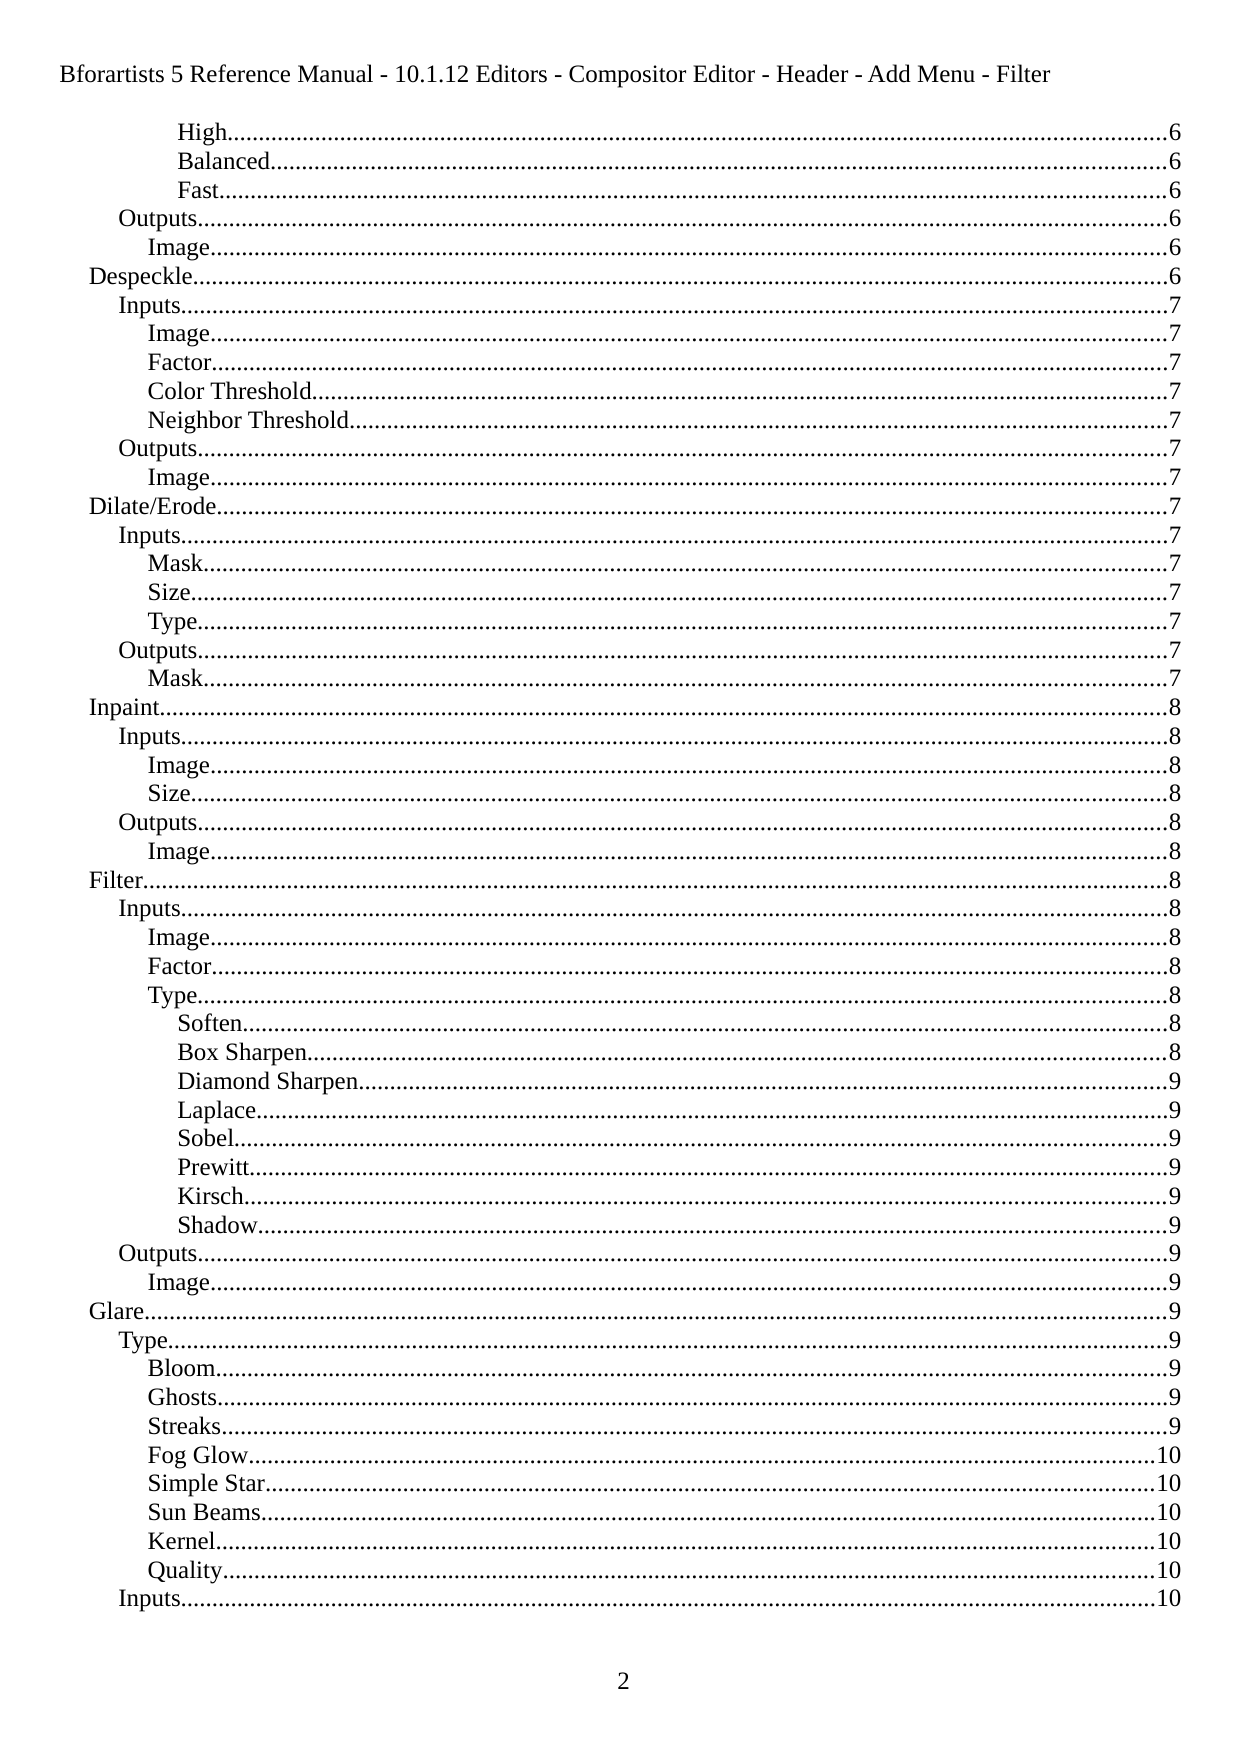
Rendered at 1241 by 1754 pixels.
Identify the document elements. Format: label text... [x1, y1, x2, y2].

text Mask 7 [147, 663, 1181, 692]
text Image 8 [147, 836, 1181, 865]
text Type 7 [147, 606, 1181, 635]
text Outputs 9 [118, 1238, 1181, 1267]
text Soften 8 [177, 1008, 1181, 1037]
text Shadow 9 [177, 1210, 1181, 1238]
text Inpaint 8 [88, 692, 1181, 721]
text Streaks 9 [147, 1411, 1181, 1440]
text Inputs 7 [118, 520, 1181, 548]
text Inputs 8 [118, 893, 1181, 922]
text Mask 7 [147, 548, 1181, 577]
text Image 8 [147, 750, 1181, 778]
text Outputs 6 [118, 203, 1181, 232]
text Box Sharpen 8 [177, 1037, 1181, 1066]
text High 6 [177, 117, 1181, 146]
text Color Threshold 7 [147, 376, 1181, 405]
text Size 8 [147, 778, 1181, 807]
text Balanced 6 [177, 146, 1181, 175]
text Glare 9 [88, 1296, 1181, 1325]
text Type 8 [147, 980, 1181, 1008]
text Bloom 9 [147, 1353, 1181, 1382]
text Fog Glow 10 [147, 1440, 1181, 1468]
text Type 9 [118, 1325, 1181, 1353]
text Neighbor Threshold 7 [147, 405, 1181, 433]
text Outputs 7 [118, 433, 1181, 462]
text Sobel 9 [177, 1123, 1181, 1152]
text Diamond Sharpen 9 [177, 1066, 1181, 1095]
text Kernel 10 [147, 1526, 1181, 1555]
text Image 8 [147, 922, 1181, 951]
text Size 7 [147, 577, 1181, 606]
text Outputs 8 [118, 807, 1181, 836]
text Dilate/Erode 7 [88, 491, 1181, 520]
text Outputs 7 [118, 635, 1181, 663]
text Inputs 8 [118, 721, 1181, 750]
text Despeckle 6 [88, 261, 1181, 290]
text Inputs 7 [118, 290, 1181, 318]
text Laplace 9 [177, 1095, 1181, 1123]
text Kirsch 9 [177, 1181, 1181, 1210]
text Sun Beams 10 [147, 1497, 1181, 1526]
text Image 9 [147, 1267, 1181, 1296]
text Inputs 10 [118, 1583, 1181, 1612]
text Image 7 [147, 462, 1181, 491]
text Ghosts 9 [147, 1382, 1181, 1411]
text Simple Star 10 [147, 1468, 1181, 1497]
text Quality 10 [147, 1555, 1181, 1583]
text Prewitt 9 [177, 1152, 1181, 1181]
text Factor 8 [147, 951, 1181, 980]
text Image 7 [147, 318, 1181, 347]
text Factor 7 [147, 347, 1181, 376]
text Filter 8 [88, 865, 1181, 893]
text Image 6 [147, 232, 1181, 261]
text Fast 6 [177, 175, 1181, 203]
